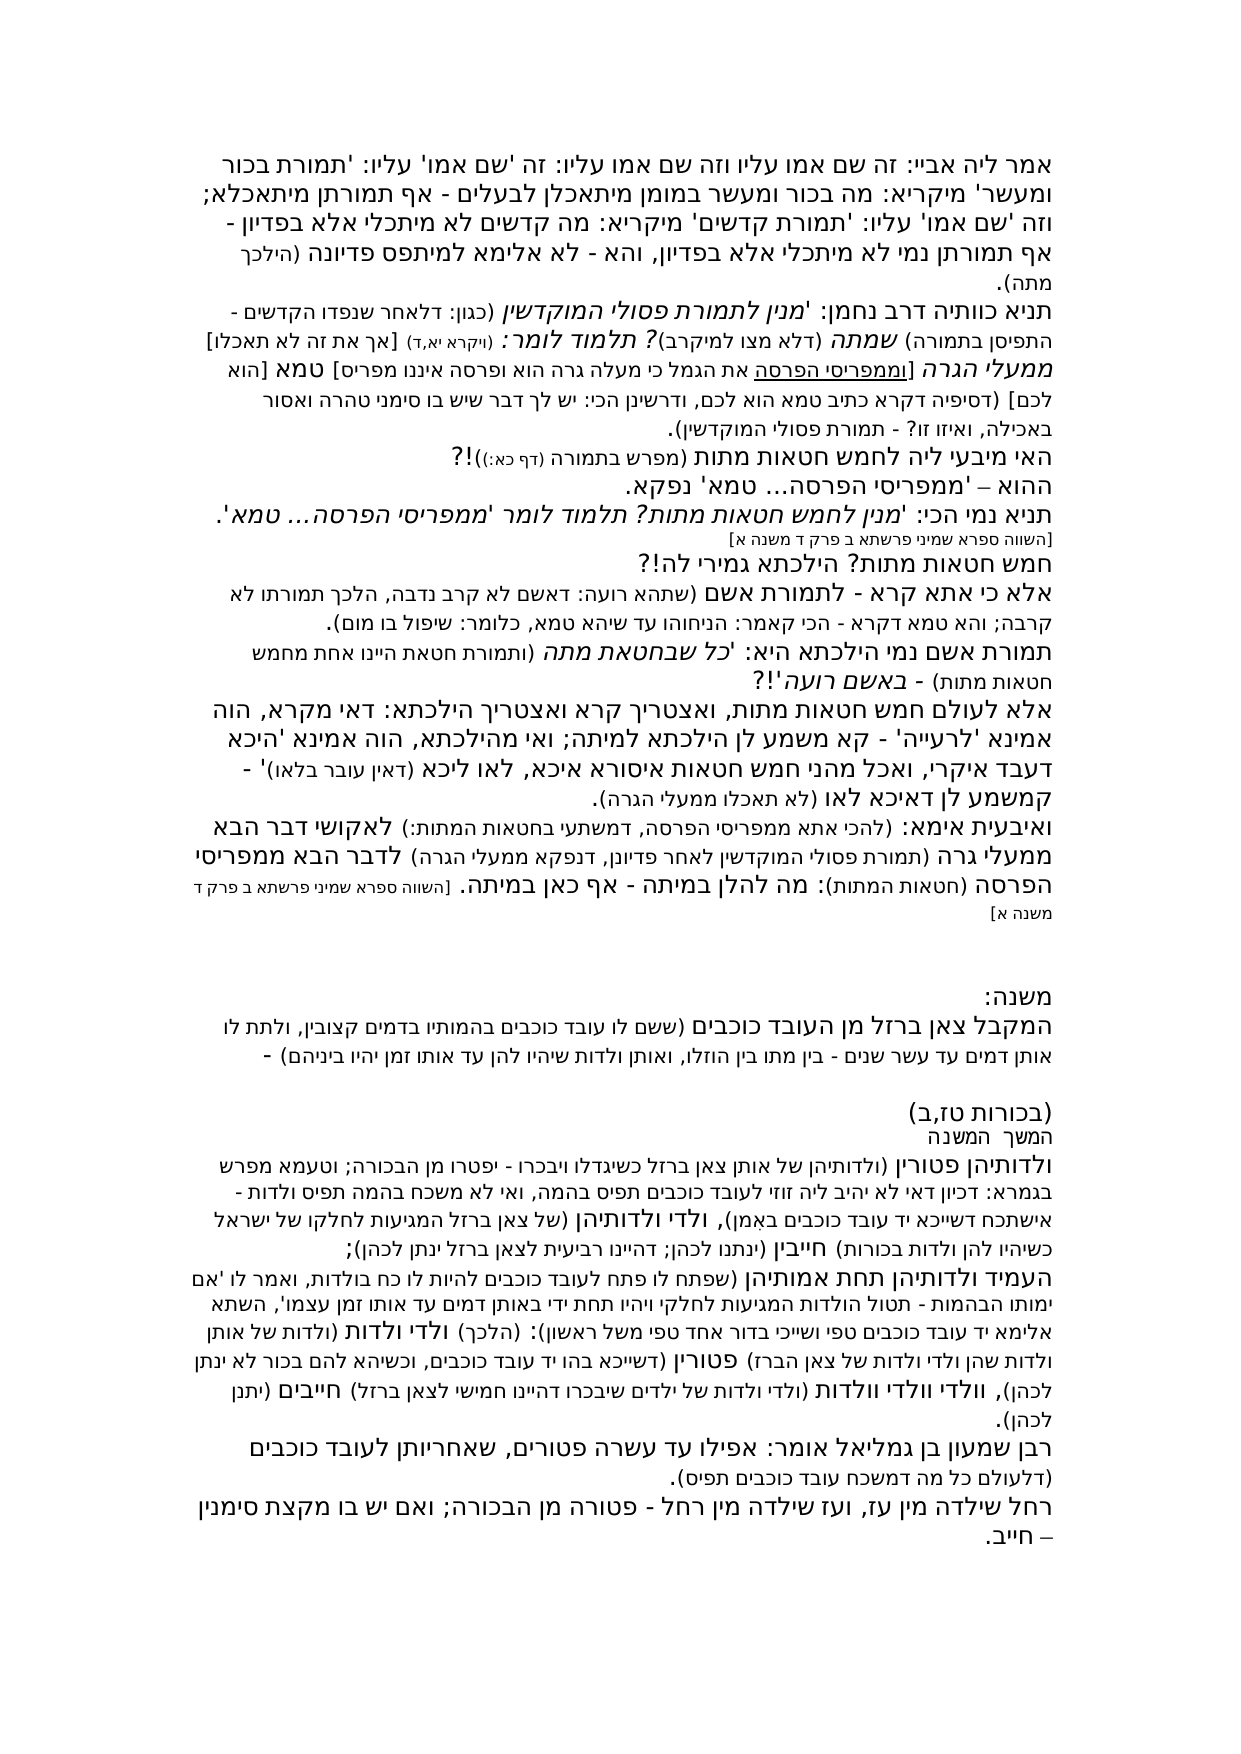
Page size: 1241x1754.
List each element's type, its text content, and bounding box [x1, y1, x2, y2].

text אמר ליה אביי: זה שם אמו עליו וזה שם אמו עליו: זה 'שם אמו' עליו: 'תמורת בכור ומעשר' מיקריא: מה בכור ומעשר במומן מיתאכלן לבעלים - אף תמורתן מיתאכלא; וזה 'שם אמו' עליו: 'תמורת קדשים' מיקריא: מה קדשים לא מיתכלי אלא בפדיון - אף תמורתן נמי לא מיתכלי אלא בפדיון, והא - לא אלימא למיתפס פדיונה (הילכך מתה). [187, 150, 1053, 296]
text רבן שמעון בן גמליאל אומר: אפילו עד עשרה פטורים, שאחריותן לעובד כוכבים (דלעולם כל מה דמשכח עובד כוכבים תפיס). [187, 1433, 1053, 1492]
text חמש חטאות מתות? הילכתא גמירי לה!? [187, 549, 1053, 578]
text רחל שילדה מין עז, ועז שילדה מין רחל - פטורה מן הבכורה; ואם יש בו מקצת סימנין – חייב. [187, 1492, 1053, 1550]
text (בכורות טז,ב) [187, 1098, 1053, 1127]
text ואיבעית אימא: (להכי אתא ממפריסי הפרסה, דמשתעי בחטאות המתות:) לאקושי דבר הבא ממעלי גרה (תמורת פסולי המוקדשין לאחר פדיונן, דנפקא ממעלי הגרה) לדבר הבא ממפריסי הפרסה (חטאות המתות): מה להלן במיתה - אף כאן במיתה. [השווה ספרא שמיני פרשתא ב פרק ד משנה א] [187, 812, 1053, 924]
text האי מיבעי ליה לחמש חטאות מתות (מפרש בתמורה (דף כא:))!? [187, 442, 1053, 471]
text אלא כי אתא קרא - לתמורת אשם (שתהא רועה: דאשם לא קרב נדבה, הלכך תמורתו לא קרבה; והא טמא דקרא - הכי קאמר: הניחוהו עד שיהא טמא, כלומר: שיפול בו מום). [187, 578, 1053, 637]
text תניא נמי הכי: 'מנין לחמש חטאות מתות? תלמוד לומר 'ממפריסי הפרסה... טמא'. [השווה ספרא שמיני פרשתא ב פרק ד משנה א] [187, 501, 1053, 549]
text ולדותיהן פטורין (ולדותיהן של אותן צאן ברזל כשיגדלו ויבכרו - יפטרו מן הבכורה; וטעמא מפרש בגמרא: דכיון דאי לא יהיב ליה זוזי לעובד כוכבים תפיס בהמה, ואי לא משכח בהמה תפיס ולדות - אישתכח דשייכא יד עובד כוכבים באִמן), ולדי ולדותיהן (של צאן ברזל המגיעות לחלקו של ישראל כשיהיו להן ולדות בכורות) חייבין (ינתנו לכהן; דהיינו רביעית לצאן ברזל ינתן לכהן); [187, 1151, 1053, 1263]
text משנה: [187, 982, 1053, 1011]
text המשך המשנה [187, 1127, 1053, 1151]
text אלא לעולם חמש חטאות מתות, ואצטריך קרא ואצטריך הילכתא: דאי מקרא, הוה אמינא 'לרעייה' - קא משמע לן הילכתא למיתה; ואי מהילכתא, הוה אמינא 'היכא דעבד איקרי, ואכל מהני חמש חטאות איסורא איכא, לאו ליכא (דאין עובר בלאו)' - קמשמע לן דאיכא לאו (לא תאכלו ממעלי הגרה). [187, 695, 1053, 812]
text העמיד ולדותיהן תחת אמותיהן (שפתח לו פתח לעובד כוכבים להיות לו כח בולדות, ואמר לו 'אם ימותו הבהמות - תטול הולדות המגיעות לחלקי ויהיו תחת ידי באותן דמים עד אותו זמן עצמו', השתא אלימא יד עובד כוכבים טפי ושייכי בדור אחד טפי משל ראשון): (הלכך) ולדי ולדות (ולדות של אותן ולדות שהן ולדי ולדות של צאן הברז) פטורין (דשייכא בהו יד עובד כוכבים, וכשיהא להם בכור לא ינתן לכהן), וולדי וולדי וולדות (ולדי ולדות של ילדים שיבכרו דהיינו חמישי לצאן ברזל) חייבים (יתנן לכהן). [187, 1263, 1053, 1433]
text ההוא – 'ממפריסי הפרסה... טמא' נפקא. [187, 471, 1053, 501]
text תמורת אשם נמי הילכתא היא: 'כל שבחטאת מתה (ותמורת חטאת היינו אחת מחמש חטאות מתות) - באשם רועה'!? [187, 637, 1053, 695]
text תניא כוותיה דרב נחמן: 'מנין לתמורת פסולי המוקדשין (כגון: דלאחר שנפדו הקדשים - התפיסן בתמורה) שמתה (דלא מצו למיקרב)? תלמוד לומר: (ויקרא יא,ד) [אך את זה לא תאכלו] ממעלי הגרה [וממפריסי הפרסה את הגמל כי מעלה גרה הוא ופרסה איננו מפריס] טמא [הוא לכם] (דסיפיה דקרא כתיב טמא הוא לכם, ודרשינן הכי: יש לך דבר שיש בו סימני טהרה ואסור באכילה, ואיזו זו? - תמורת פסולי המוקדשין). [187, 296, 1053, 442]
text המקבל צאן ברזל מן העובד כוכבים (ששם לו עובד כוכבים בהמותיו בדמים קצובין, ולתת לו אותן דמים עד עשר שנים - בין מתו בין הוזלו, ואותן ולדות שיהיו להן עד אותו זמן יהיו ביניהם) - [187, 1011, 1053, 1069]
